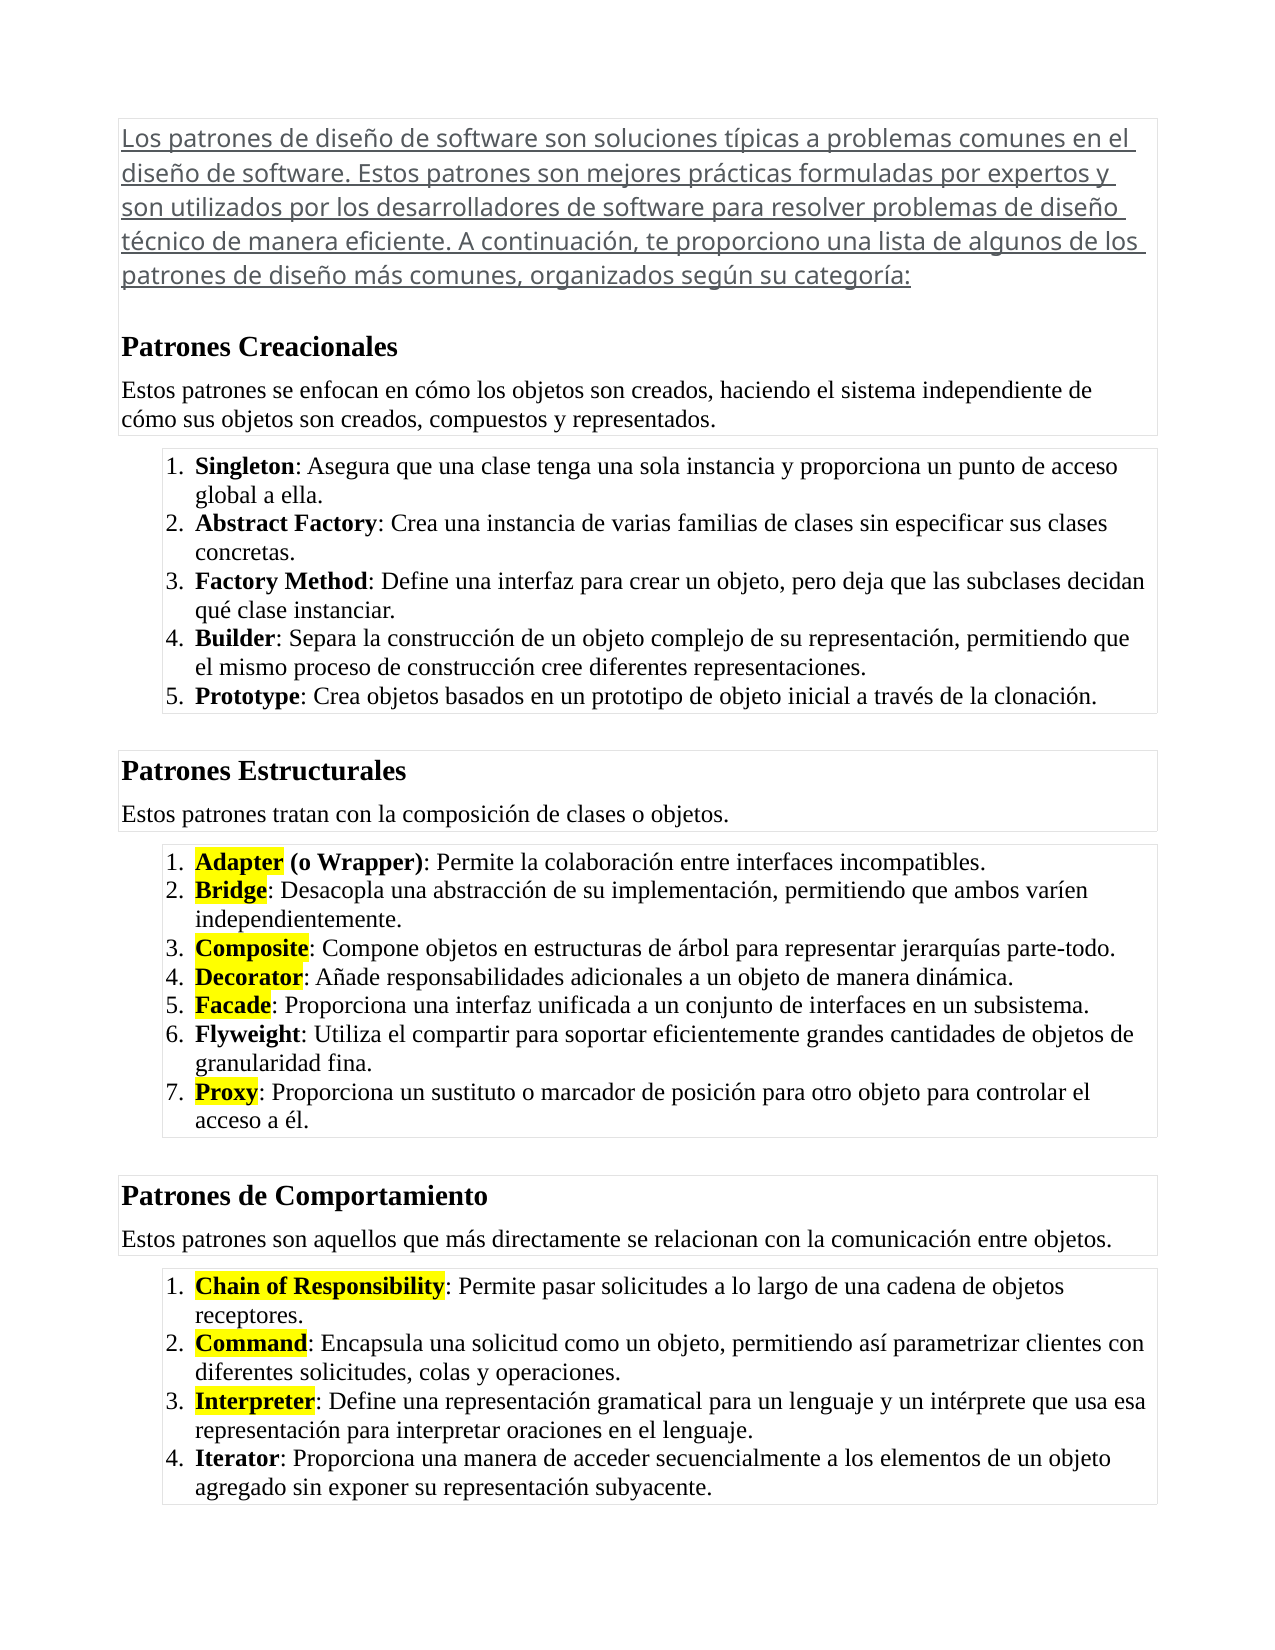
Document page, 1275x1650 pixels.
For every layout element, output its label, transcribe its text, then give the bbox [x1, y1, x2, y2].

text Estos patrones se enfocan en cómo los objetos son creados, haciendo el sistema independiente de cómo sus objetos son creados, compuestos y representados. [119, 372, 1157, 435]
list Decorator: Añade responsabilidades adicionales a un objeto de manera dinámica. [163, 959, 1157, 987]
list Composite: Compone objetos en estructuras de árbol para representar jerarquías parte-todo. [163, 930, 1157, 959]
list Iterator: Proporciona una manera de acceder secuencialmente a los elementos de un objeto agregado sin exponer su representación subyacente. [163, 1441, 1157, 1504]
list Factory Method: Define una interfaz para crear un objeto, pero deja que las subclases decidan qué clase instanciar. [163, 563, 1157, 621]
subtitle Patrones Estructurales [119, 751, 1157, 787]
list Flyweight: Utiliza el compartir para soportar eficientemente grandes cantidades de objetos de granularidad fina. [163, 1016, 1157, 1074]
text Estos patrones tratan con la composición de clases o objetos. [119, 796, 1157, 831]
list Proxy: Proporciona un sustituto o marcador de posición para otro objeto para controlar el acceso a él. [163, 1074, 1157, 1137]
list Interpreter: Define una representación gramatical para un lenguaje y un intérprete que usa esa representación para interpretar oraciones en el lenguaje. [163, 1383, 1157, 1441]
list Facade: Proporciona una interfaz unificada a un conjunto de interfaces en un subsistema. [163, 987, 1157, 1016]
text Los patrones de diseño de software son soluciones típicas a problemas comunes en el diseño de software. Estos patrones son mejores prácticas formuladas por expertos y son utilizados por los desarrolladores de software para resolver problemas de diseño técnico de manera eficiente. A continuación, te proporciono una lista de algunos de los patrones de diseño más comunes, organizados según su categoría: [119, 119, 1157, 291]
list Builder: Separa la construcción de un objeto complejo de su representación, permitiendo que el mismo proceso de construcción cree diferentes representaciones. [163, 621, 1157, 678]
list Abstract Factory: Crea una instancia de varias familias de clases sin especificar sus clases concretas. [163, 506, 1157, 563]
list Chain of Responsibility: Permite pasar solicitudes a lo largo de una cadena de objetos receptores. [163, 1269, 1157, 1326]
text Estos patrones son aquellos que más directamente se relacionan con la comunicación entre objetos. [119, 1221, 1157, 1255]
list Prototype: Crea objetos basados en un prototipo de objeto inicial a través de la clonación. [163, 678, 1157, 713]
list Adapter (o Wrapper): Permite la colaboración entre interfaces incompatibles. [163, 845, 1157, 872]
list Singleton: Asegura que una clase tenga una sola instancia y proporciona un punto de acceso global a ella. [163, 449, 1157, 506]
list Command: Encapsula una solicitud como un objeto, permitiendo así parametrizar clientes con diferentes solicitudes, colas y operaciones. [163, 1326, 1157, 1383]
list Bridge: Desacopla una abstracción de su implementación, permitiendo que ambos varíen independientemente. [163, 872, 1157, 930]
subtitle Patrones de Comportamiento [119, 1176, 1157, 1211]
subtitle Patrones Creacionales [119, 326, 1157, 362]
